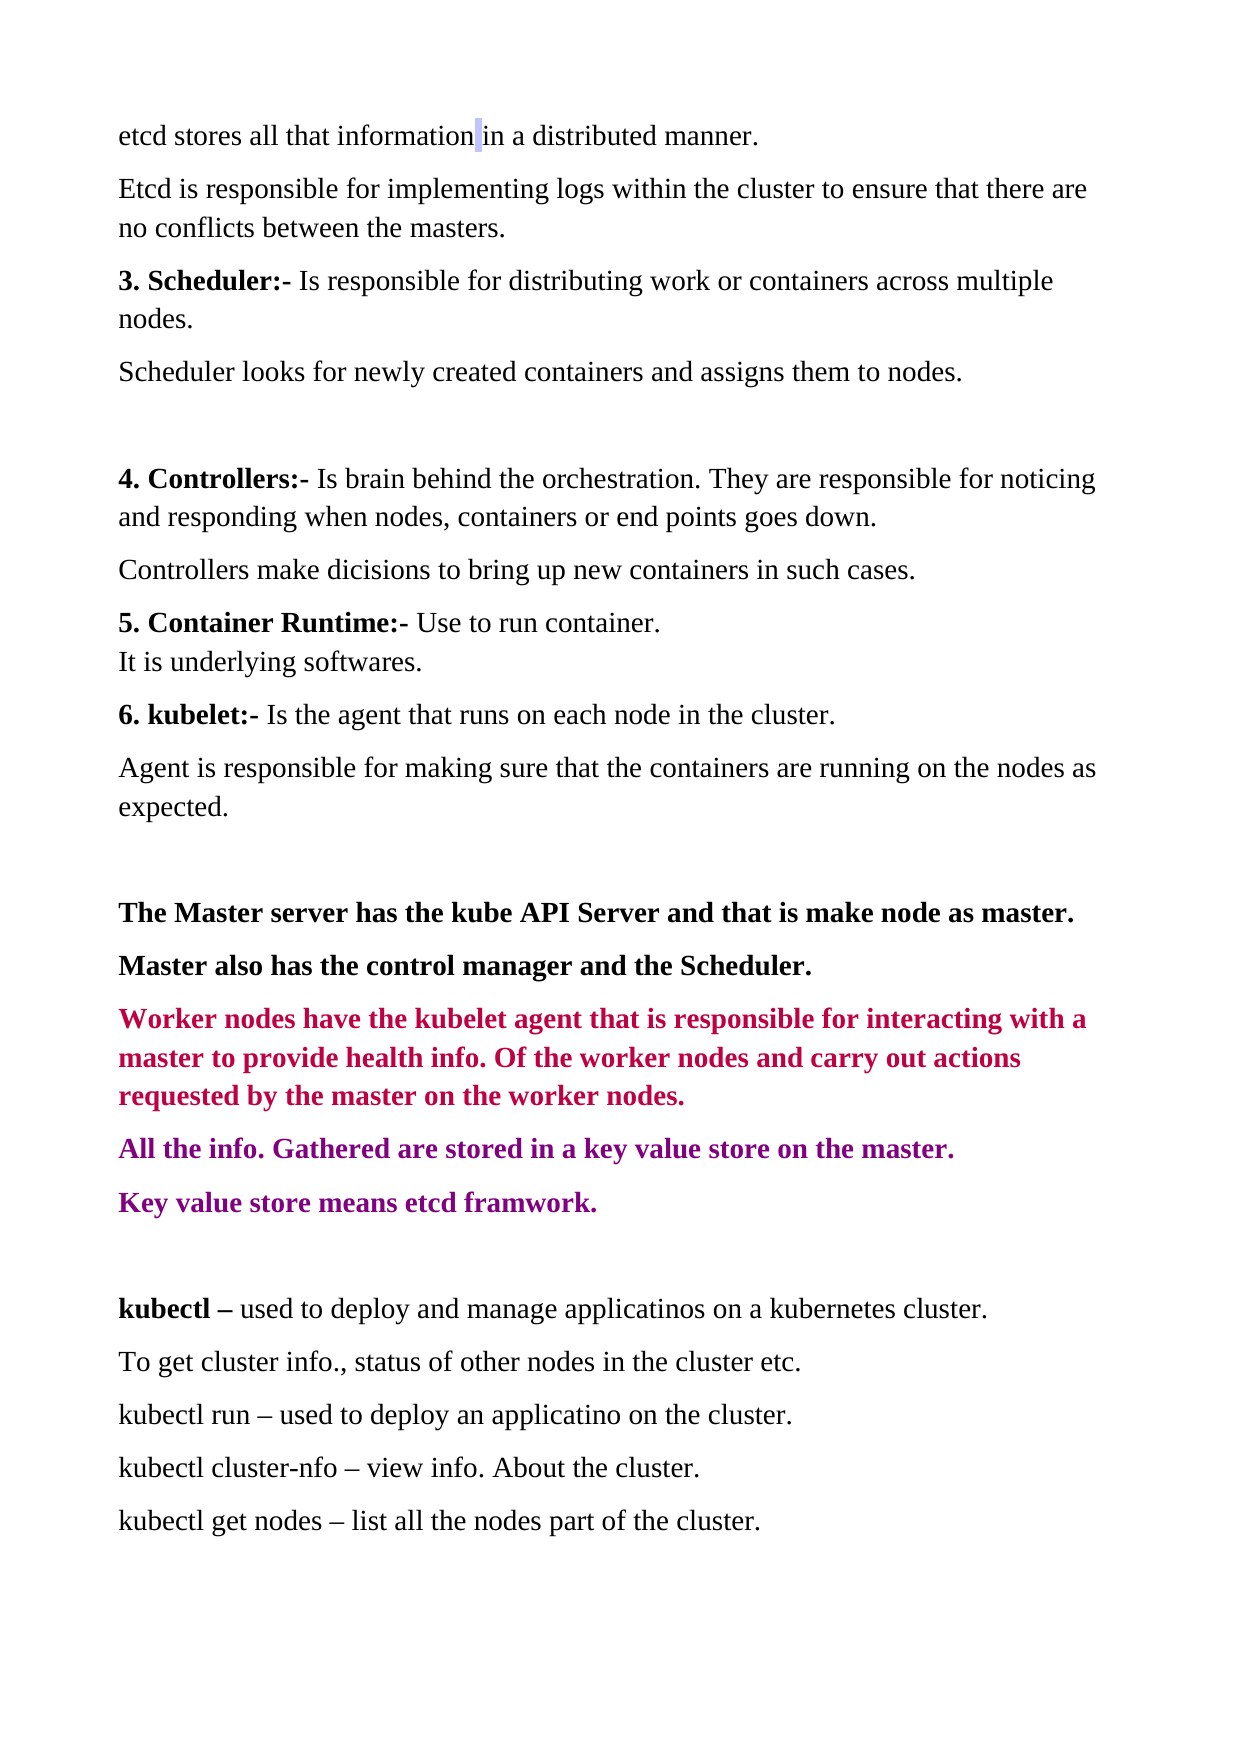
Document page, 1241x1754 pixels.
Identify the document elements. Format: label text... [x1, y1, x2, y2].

text 3. Scheduler:- Is responsible for distributing work or containers across multiple nodes. [118, 263, 1122, 335]
text kubectl cluster-nfo – view info. About the cluster. [118, 1450, 1122, 1484]
text 6. kubelet:- Is the agent that runs on each node in the cluster. [118, 697, 1122, 731]
text etcd stores all that information in a distributed manner. [118, 118, 1122, 152]
text All the info. Gathered are stored in a key value store on the master. [118, 1132, 1122, 1165]
text kubectl – used to deploy and manage applicatinos on a kubernetes cluster. [118, 1291, 1122, 1324]
text Controllers make dicisions to bring up new containers in such cases. [118, 552, 1122, 586]
text 4. Controllers:- Is brain behind the orchestration. They are responsible for noticing and responding when nodes, containers or end points goes down. [118, 461, 1122, 533]
text The Master server has the kube API Server and that is make node as master. [118, 895, 1122, 929]
text Master also has the control manager and the Scheduler. [118, 948, 1122, 982]
text To get cluster info., status of other nodes in the cluster etc. [118, 1344, 1122, 1378]
text Etcd is responsible for implementing logs within the cluster to ensure that there are no conflicts between the masters. [118, 171, 1122, 243]
text Scheduler looks for newly created containers and assigns them to nodes. [118, 354, 1122, 388]
text Key value store means etcd framwork. [118, 1185, 1122, 1218]
text kubectl get nodes – list all the nodes part of the cluster. [118, 1503, 1122, 1537]
text kubectl run – used to deploy an applicatino on the cluster. [118, 1397, 1122, 1431]
text 5. Container Runtime:- Use to run container. It is underlying softwares. [118, 606, 1122, 678]
text Agent is responsible for making sure that the containers are running on the nodes as expected. [118, 750, 1122, 822]
text Worker nodes have the kubelet agent that is responsible for interacting with a master to provide health info. Of the worker nodes and carry out actions requested by the master on the worker nodes. [118, 1001, 1122, 1112]
